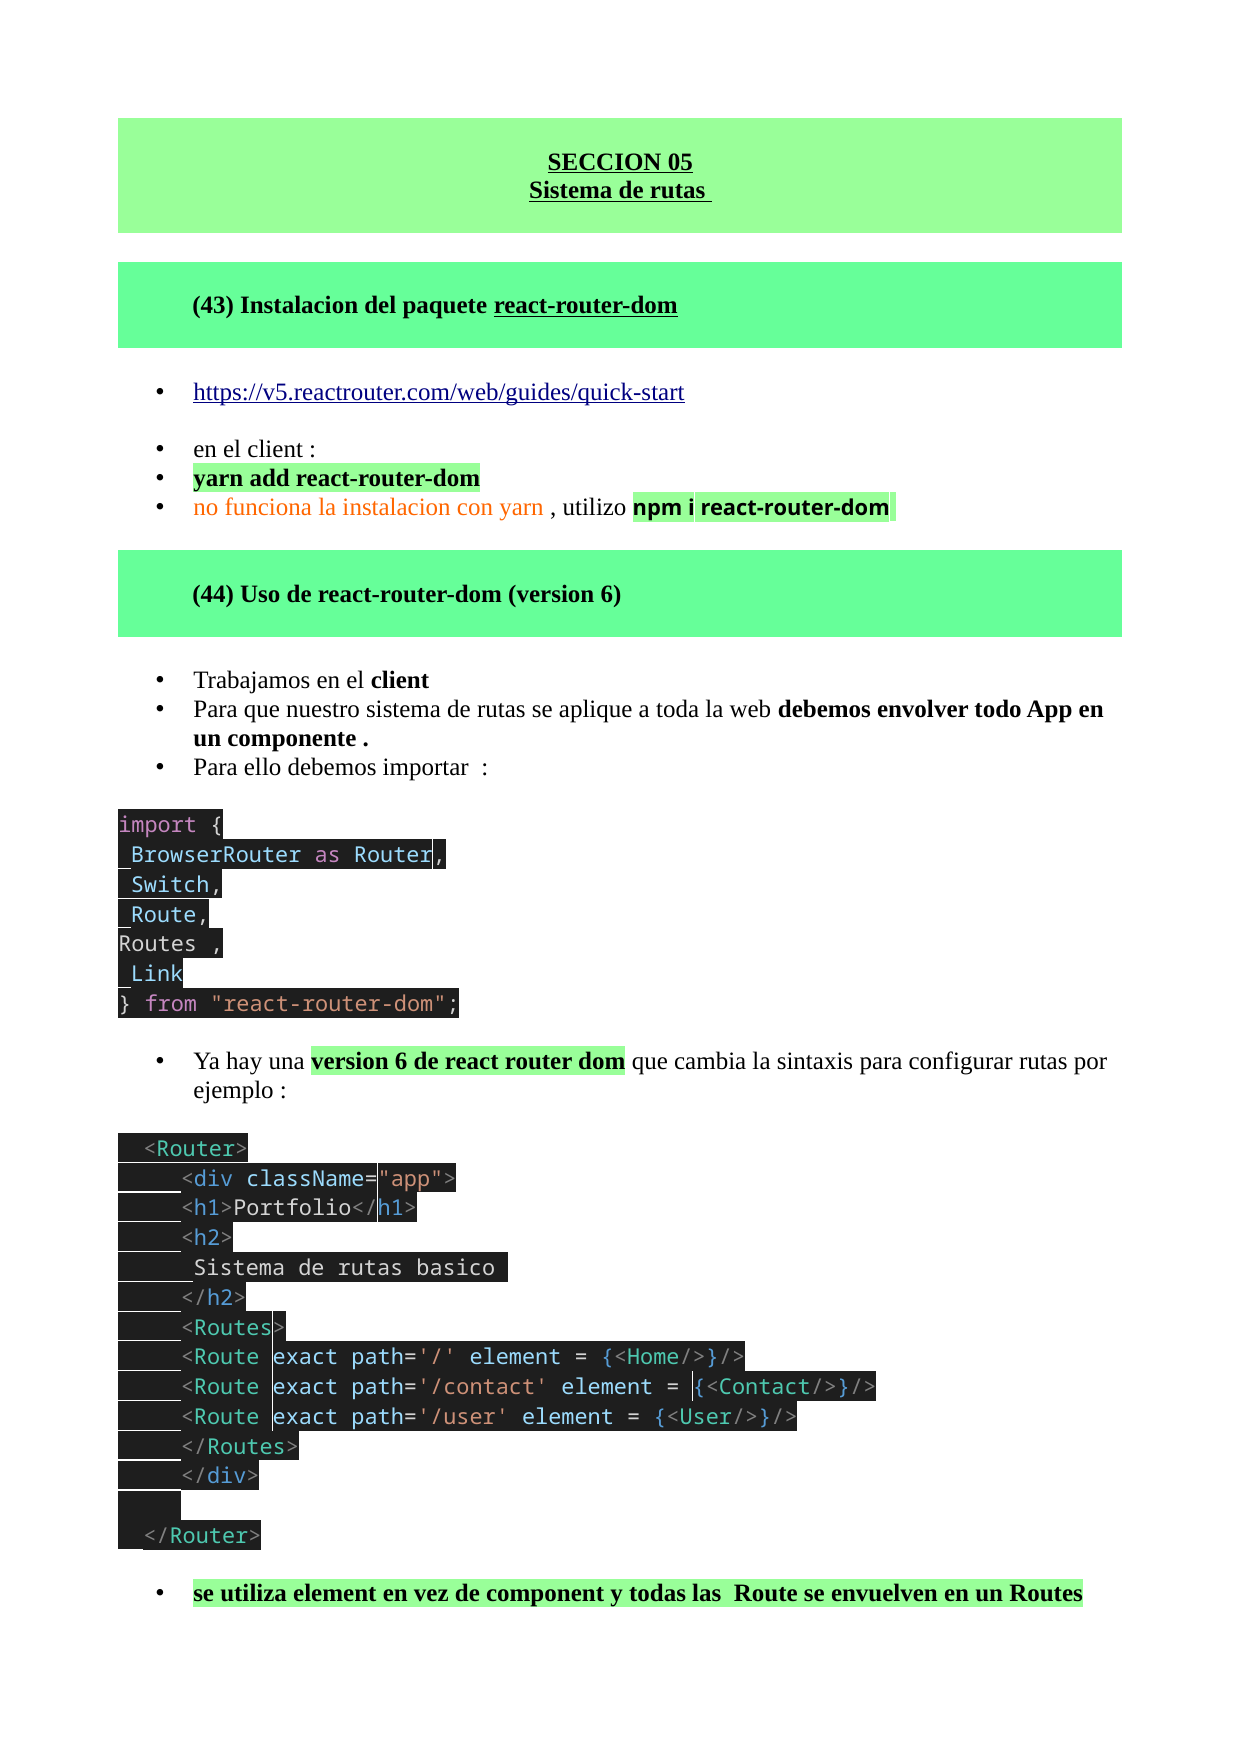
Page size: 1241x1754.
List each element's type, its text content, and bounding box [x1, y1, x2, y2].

text <h2> [118, 1222, 1122, 1252]
list se utiliza element en vez de component y todas las Route se envuelven en un Routes [156, 1578, 1122, 1607]
text (43) Instalacion del paquete react-router-dom [118, 291, 1122, 319]
list Trabajamos en el client [156, 665, 1122, 694]
text <Router> [118, 1133, 1122, 1162]
text </Routes> [118, 1431, 1122, 1460]
text </h2> [118, 1282, 1122, 1311]
text } from "react-router-dom"; [118, 988, 1122, 1018]
text BrowserRouter as Router, [118, 839, 1122, 869]
list no funciona la instalacion con yarn , utilizo npm i react-router-dom [156, 492, 1122, 522]
text <div className="app"> [118, 1162, 1122, 1192]
text Route, [118, 898, 1122, 928]
list Para que nuestro sistema de rutas se aplique a toda la web debemos envolver todo App en un componente . [156, 694, 1122, 752]
list en el client : [156, 434, 1122, 463]
text <Route exact path='/' element = {<Home/>}/> [118, 1341, 1122, 1371]
text SECCION 05 [118, 147, 1122, 176]
text <h1>Portfolio</h1> [118, 1192, 1122, 1222]
text import { [118, 809, 1122, 839]
text Sistema de rutas [118, 176, 1122, 204]
text </div> [118, 1460, 1122, 1490]
text <Route exact path='/user' element = {<User/>}/> [118, 1401, 1122, 1431]
text (44) Uso de react-router-dom (version 6) [118, 579, 1122, 608]
list yarn add react-router-dom [156, 463, 1122, 492]
list Para ello debemos importar : [156, 752, 1122, 780]
text <Routes> [118, 1311, 1122, 1341]
list Ya hay una version 6 de react router dom que cambia la sintaxis para configurar rutas por ejemplo : [156, 1046, 1122, 1104]
text Link [118, 958, 1122, 988]
text Routes , [118, 928, 1122, 958]
text <Route exact path='/contact' element = {<Contact/>}/> [118, 1371, 1122, 1401]
text </Router> [118, 1520, 1122, 1550]
list https://v5.reactrouter.com/web/guides/quick-start [156, 377, 1122, 406]
text Sistema de rutas basico [118, 1252, 1122, 1282]
text Switch, [118, 869, 1122, 898]
